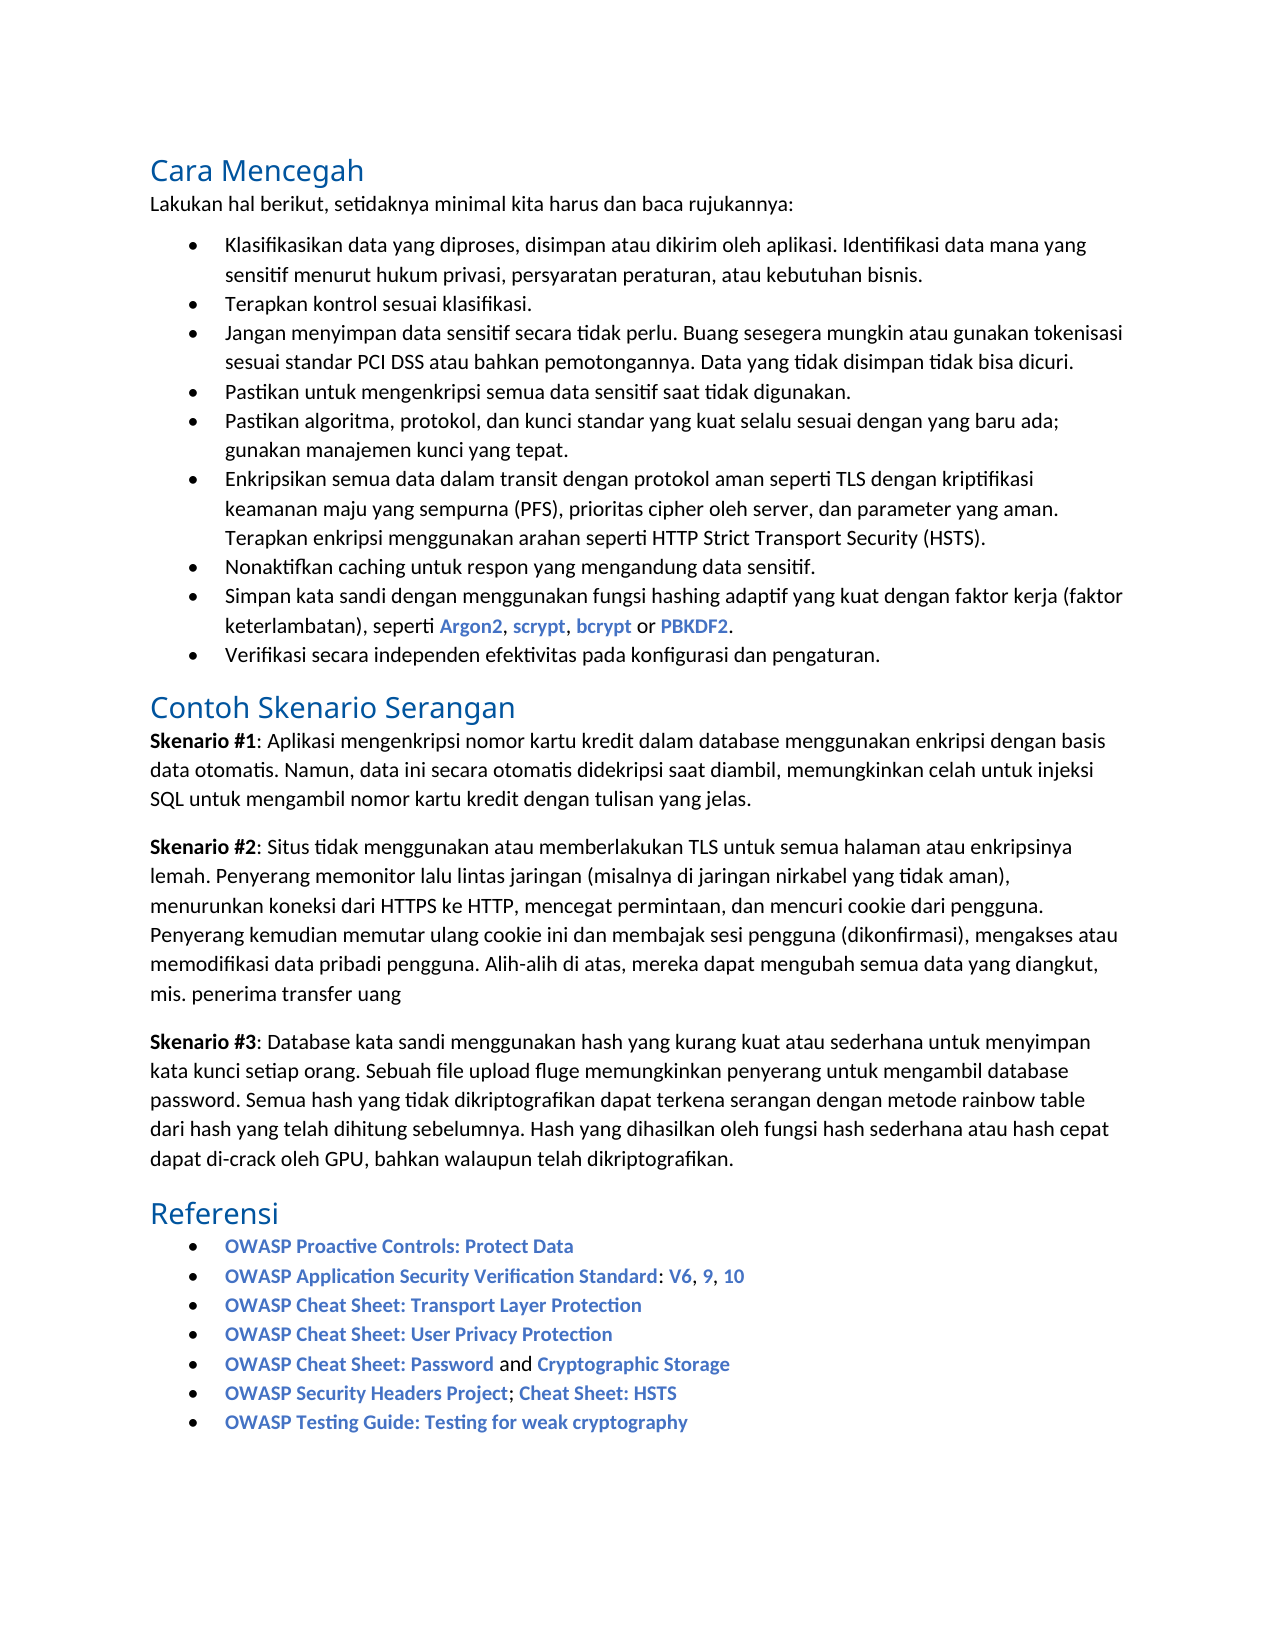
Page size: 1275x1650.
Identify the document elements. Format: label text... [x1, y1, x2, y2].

list Jangan menyimpan data sensitif secara tidak perlu. Buang sesegera mungkin atau gunakan tokenisasi sesuai standar PCI DSS atau bahkan pemotongannya. Data yang tidak disimpan tidak bisa dicuri. [187, 319, 1125, 375]
text Lakukan hal berikut, setidaknya minimal kita harus dan baca rujukannya: [150, 190, 1125, 216]
subtitle Contoh Skenario Serangan [150, 687, 1125, 727]
list Klasifikasikan data yang diproses, disimpan atau dikirim oleh aplikasi. Identifikasi data mana yang sensitif menurut hukum privasi, persyaratan peraturan, atau kebutuhan bisnis. [187, 231, 1125, 287]
list Simpan kata sandi dengan menggunakan fungsi hashing adaptif yang kuat dengan faktor kerja (faktor keterlambatan), seperti Argon2, scrypt, bcrypt or PBKDF2. [187, 583, 1125, 639]
list Verifikasi secara independen efektivitas pada konfigurasi dan pengaturan. [187, 641, 1125, 668]
list Nonaktifkan caching untuk respon yang mengandung data sensitif. [187, 553, 1125, 580]
text Skenario #1: Aplikasi mengenkripsi nomor kartu kredit dalam database menggunakan enkripsi dengan basis data otomatis. Namun, data ini secara otomatis didekripsi saat diambil, memungkinkan celah untuk injeksi SQL untuk mengambil nomor kartu kredit dengan tulisan yang jelas. [150, 727, 1125, 812]
list OWASP Testing Guide: Testing for weak cryptography [187, 1408, 1125, 1435]
list Terapkan kontrol sesuai klasifikasi. [187, 290, 1125, 317]
list OWASP Cheat Sheet: Transport Layer Protection [187, 1291, 1125, 1318]
list Pastikan algoritma, protokol, dan kunci standar yang kuat selalu sesuai dengan yang baru ada; gunakan manajemen kunci yang tepat. [187, 407, 1125, 463]
list OWASP Proactive Controls: Protect Data [187, 1233, 1125, 1259]
list OWASP Application Security Verification Standard: V6, 9, 10 [187, 1262, 1125, 1288]
text Skenario #3: Database kata sandi menggunakan hash yang kurang kuat atau sederhana untuk menyimpan kata kunci setiap orang. Sebuah file upload fluge memungkinkan penyerang untuk mengambil database password. Semua hash yang tidak dikriptografikan dapat terkena serangan dengan metode rainbow table dari hash yang telah dihitung sebelumnya. Hash yang dihasilkan oleh fungsi hash sederhana atau hash cepat dapat di-crack oleh GPU, bahkan walaupun telah dikriptografikan. [150, 1028, 1125, 1172]
list OWASP Cheat Sheet: User Privacy Protection [187, 1320, 1125, 1347]
subtitle Referensi [150, 1193, 1125, 1233]
subtitle Cara Mencegah [150, 150, 1125, 190]
list Enkripsikan semua data dalam transit dengan protokol aman seperti TLS dengan kriptifikasi keamanan maju yang sempurna (PFS), prioritas cipher oleh server, dan parameter yang aman. Terapkan enkripsi menggunakan arahan seperti HTTP Strict Transport Security (HSTS). [187, 466, 1125, 551]
list Pastikan untuk mengenkripsi semua data sensitif saat tidak digunakan. [187, 378, 1125, 404]
list OWASP Security Headers Project; Cheat Sheet: HSTS [187, 1379, 1125, 1406]
list OWASP Cheat Sheet: Password and Cryptographic Storage [187, 1350, 1125, 1376]
text Skenario #2: Situs tidak menggunakan atau memberlakukan TLS untuk semua halaman atau enkripsinya lemah. Penyerang memonitor lalu lintas jaringan (misalnya di jaringan nirkabel yang tidak aman), menurunkan koneksi dari HTTPS ke HTTP, mencegat permintaan, dan mencuri cookie dari pengguna. Penyerang kemudian memutar ulang cookie ini dan membajak sesi pengguna (dikonfirmasi), mengakses atau memodifikasi data pribadi pengguna. Alih-alih di atas, mereka dapat mengubah semua data yang diangkut, mis. penerima transfer uang [150, 833, 1125, 1006]
